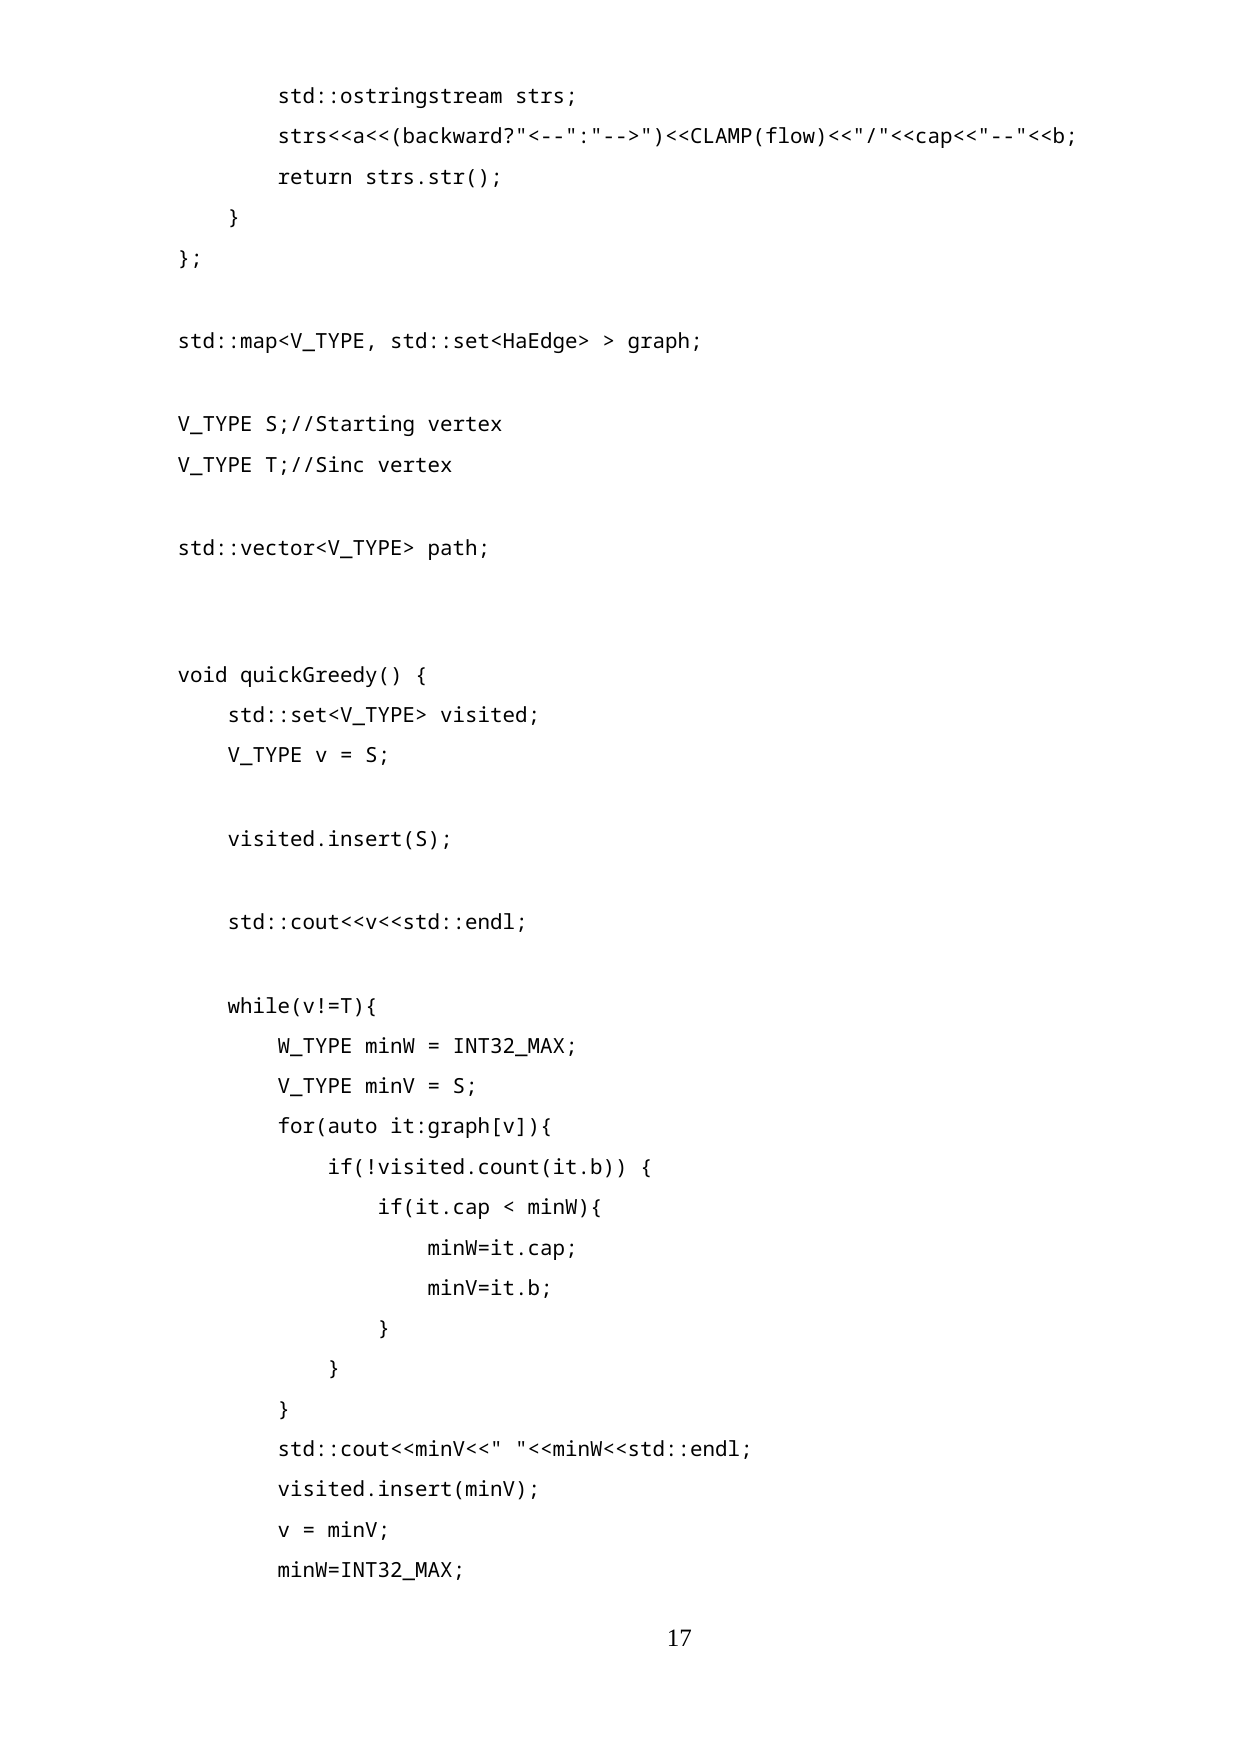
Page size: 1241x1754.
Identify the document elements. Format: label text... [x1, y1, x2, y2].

text W_TYPE minW = INT32_MAX; [177, 1031, 1181, 1059]
text if(it.cap < minW){ [177, 1192, 1181, 1221]
text visited.insert(S); [177, 824, 1181, 852]
text } [177, 1394, 1181, 1422]
text while(v!=T){ [177, 991, 1181, 1019]
text V_TYPE T;//Sinc vertex [177, 450, 1181, 478]
text visited.insert(minV); [177, 1474, 1181, 1503]
text }; [177, 243, 1181, 271]
text void quickGreedy() { [177, 660, 1181, 688]
text if(!visited.count(it.b)) { [177, 1152, 1181, 1180]
text } [177, 1313, 1181, 1342]
text std::ostringstream strs; [177, 81, 1181, 110]
text for(auto it:graph[v]){ [177, 1112, 1181, 1140]
text V_TYPE v = S; [177, 740, 1181, 769]
text std::map<V_TYPE, std::set<HaEdge> > graph; [177, 326, 1181, 354]
text minW=INT32_MAX; [177, 1555, 1181, 1583]
text minV=it.b; [177, 1273, 1181, 1301]
text strs<<a<<(backward?"<--":"-->")<<CLAMP(flow)<<"/"<<cap<<"--"<<b; [177, 122, 1181, 150]
text std::cout<<v<<std::endl; [177, 907, 1181, 936]
text V_TYPE S;//Starting vertex [177, 409, 1181, 438]
text std::vector<V_TYPE> path; [177, 533, 1181, 562]
text V_TYPE minV = S; [177, 1071, 1181, 1100]
text minW=it.cap; [177, 1233, 1181, 1261]
text std::set<V_TYPE> visited; [177, 700, 1181, 728]
text return strs.str(); [177, 162, 1181, 190]
text std::cout<<minV<<" "<<minW<<std::endl; [177, 1434, 1181, 1463]
text } [177, 1353, 1181, 1382]
text v = minV; [177, 1515, 1181, 1543]
text } [177, 202, 1181, 231]
